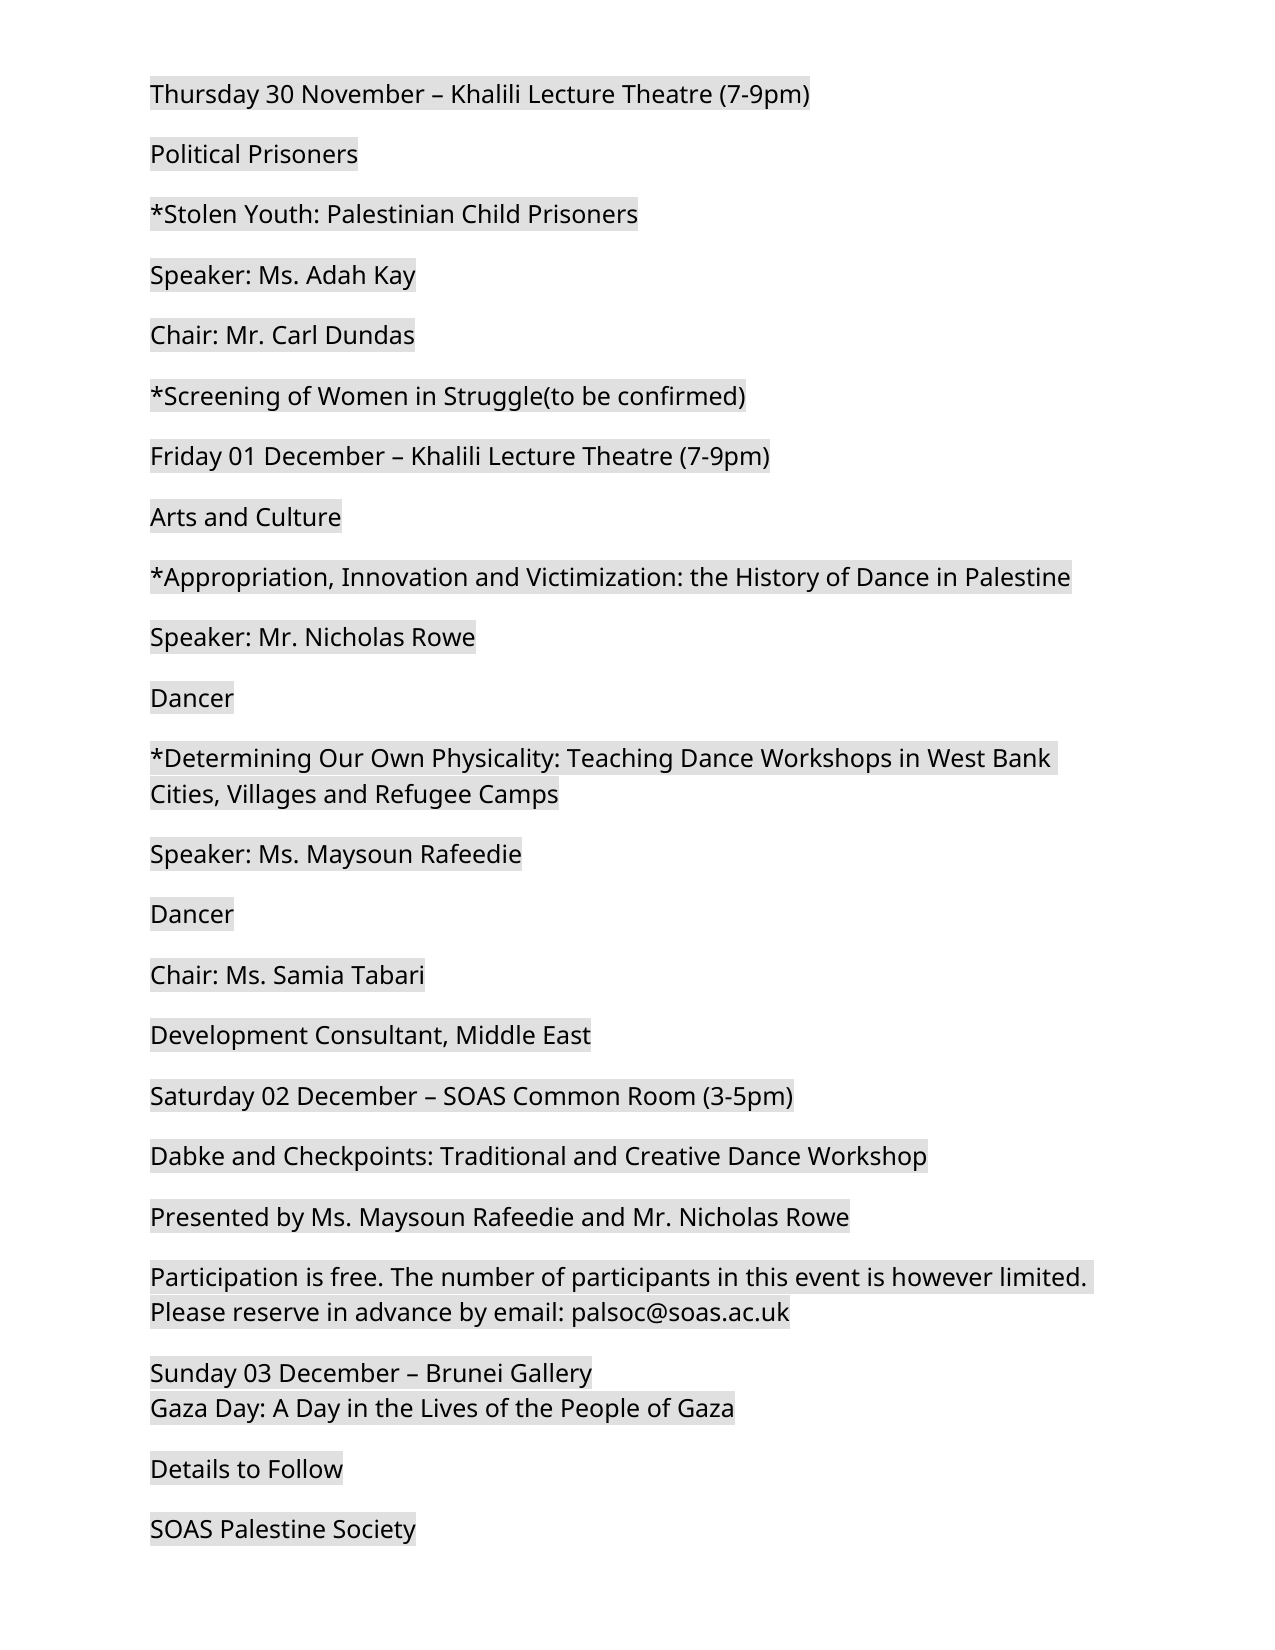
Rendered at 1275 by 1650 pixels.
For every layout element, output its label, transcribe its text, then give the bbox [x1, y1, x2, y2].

text Sunday 03 December – Brunei Gallery Gaza Day: A Day in the Lives of the People of Gaza [150, 1354, 1125, 1425]
text Friday 01 December – Khalili Lecture Theatre (7-9pm) [150, 437, 1125, 473]
text Presented by Ms. Maysoun Rafeedie and Mr. Nicholas Rowe [150, 1198, 1125, 1233]
text Chair: Mr. Carl Dundas [150, 317, 1125, 352]
text Chair: Ms. Samia Tabari [150, 956, 1125, 992]
text Details to Follow [150, 1450, 1125, 1485]
text Development Consultant, Middle East [150, 1017, 1125, 1052]
text Speaker: Mr. Nicholas Rowe [150, 619, 1125, 654]
text Political Prisoners [150, 135, 1125, 171]
text Dancer [150, 679, 1125, 714]
text Dancer [150, 896, 1125, 931]
text Saturday 02 December – SOAS Common Room (3-5pm) [150, 1077, 1125, 1112]
text Arts and Culture [150, 498, 1125, 533]
text *Appropriation, Innovation and Victimization: the History of Dance in Palestine [150, 558, 1125, 594]
text Speaker: Ms. Adah Kay [150, 256, 1125, 292]
text Speaker: Ms. Maysoun Rafeedie [150, 835, 1125, 871]
text Participation is free. The number of participants in this event is however limited. Please reserve in advance by email: palsoc@soas.ac.uk [150, 1258, 1125, 1329]
text Dabke and Checkpoints: Traditional and Creative Dance Workshop [150, 1137, 1125, 1173]
text *Determining Our Own Physicality: Teaching Dance Workshops in West Bank Cities, Villages and Refugee Camps [150, 739, 1125, 810]
text SOAS Palestine Society [150, 1510, 1125, 1546]
text *Screening of Women in Struggle(to be confirmed) [150, 377, 1125, 412]
text *Stolen Youth: Palestinian Child Prisoners [150, 196, 1125, 231]
text Thursday 30 November – Khalili Lecture Theatre (7-9pm) [150, 75, 1125, 110]
